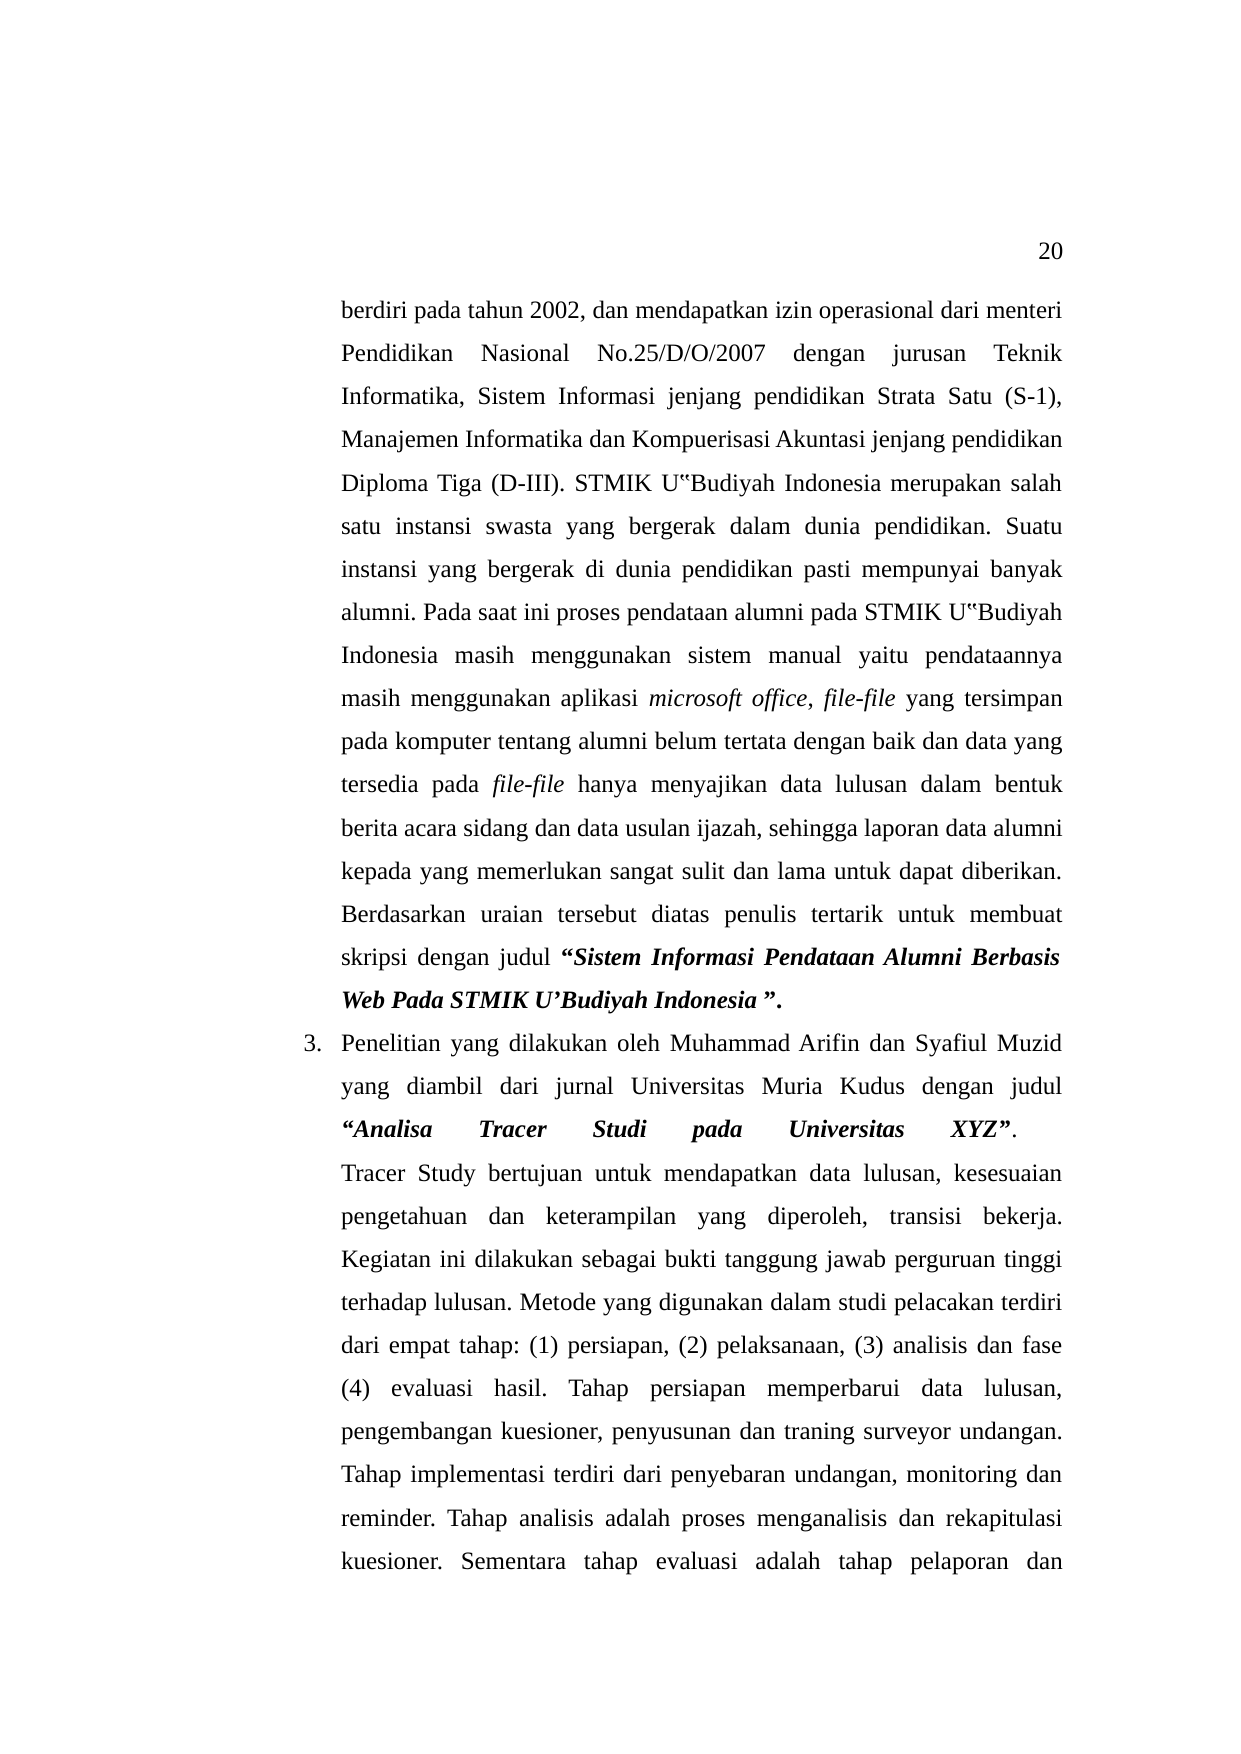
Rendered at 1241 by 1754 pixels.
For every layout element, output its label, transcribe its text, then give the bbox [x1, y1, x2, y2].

list Penelitian yang dilakukan oleh Muhammad Arifin dan Syafiul Muzid yang diambil dari jurnal Universitas Muria Kudus dengan judul “Analisa Tracer Studi pada Universitas XYZ”. Tracer Study bertujuan untuk mendapatkan data lulusan, kesesuaian pengetahuan dan keterampilan yang diperoleh, transisi bekerja. Kegiatan ini dilakukan sebagai bukti tanggung jawab perguruan tinggi terhadap lulusan. Metode yang digunakan dalam studi pelacakan terdiri dari empat tahap: (1) persiapan, (2) pelaksanaan, (3) analisis dan fase (4) evaluasi hasil. Tahap persiapan memperbarui data lulusan, pengembangan kuesioner, penyusunan dan traning surveyor undangan. Tahap implementasi terdiri dari penyebaran undangan, monitoring dan reminder. Tahap analisis adalah proses menganalisis dan rekapitulasi kuesioner. Sementara tahap evaluasi adalah tahap pelaporan dan [303, 1028, 1063, 1574]
list berdiri pada tahun 2002, dan mendapatkan izin operasional dari menteri Pendidikan Nasional No.25/D/O/2007 dengan jurusan Teknik Informatika, Sistem Informasi jenjang pendidikan Strata Satu (S-1), Manajemen Informatika dan Kompuerisasi Akuntasi jenjang pendidikan Diploma Tiga (D-III). STMIK U‟Budiyah Indonesia merupakan salah satu instansi swasta yang bergerak dalam dunia pendidikan. Suatu instansi yang bergerak di dunia pendidikan pasti mempunyai banyak alumni. Pada saat ini proses pendataan alumni pada STMIK U‟Budiyah Indonesia masih menggunakan sistem manual yaitu pendataannya masih menggunakan aplikasi microsoft office, file-file yang tersimpan pada komputer tentang alumni belum tertata dengan baik dan data yang tersedia pada file-file hanya menyajikan data lulusan dalam bentuk berita acara sidang dan data usulan ijazah, sehingga laporan data alumni kepada yang memerlukan sangat sulit dan lama untuk dapat diberikan. Berdasarkan uraian tersebut diatas penulis tertarik untuk membuat skripsi dengan judul “Sistem Informasi Pendataan Alumni Berbasis Web Pada STMIK U’Budiyah Indonesia ”. [303, 295, 1063, 1014]
